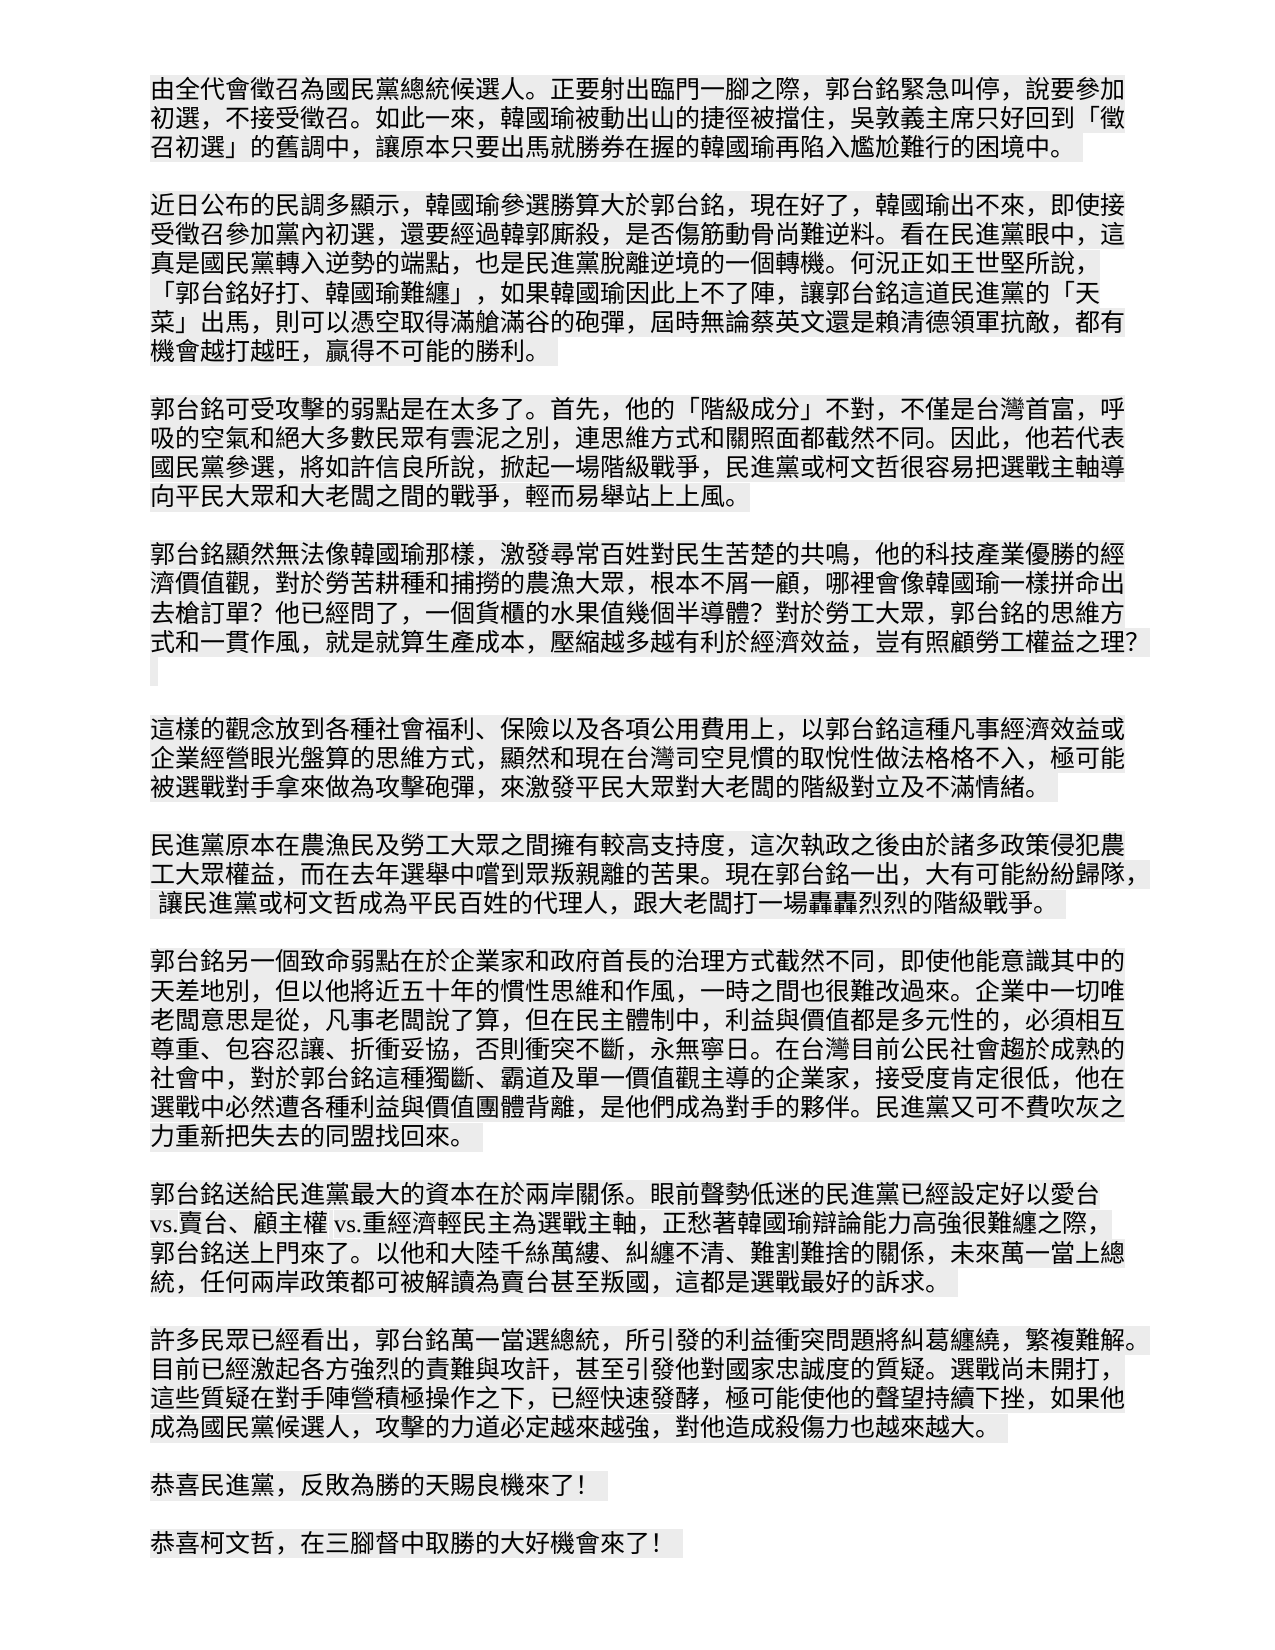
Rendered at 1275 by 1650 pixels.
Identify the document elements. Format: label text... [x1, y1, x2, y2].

text 卡韓政變(23)：何止一線生機？ 陳真2019. 04. 24. 底下這文章寫得不錯。不是什麼真知灼見，而只是說出很淺顯的事實。政治就算再複雜，其實玩來玩去都還是有跡可循。這文章標題說："郭台銘給民進黨帶來一線生機"，但在我看來，何止一線生機，幾乎就快要反敗為勝。想來真是不可思議，原本票數都還不到人家國民黨的一半，根本毫無勝算可言，現在卻居然有可能反敗為勝。 如果有人說這只是一種偶然，只是一種預料之外，那他若非愚蠢，就是故意裝蒜。政治不會有什麼偶然，更不可能偶然到居然總是會在一些關鍵時刻剛好從天上掉下一份大禮。這其實就是一種奧步，出其不意在一切即將就緒準備徵召之際，突然趁你不注意，朝你背後開槍。 政治中人或商場大亨，除了極少數像韓國瑜那樣的罕見特例，其他個個全是精算師，精明得像什麼似的，又狠又準，一言一行每個細節全是算計，絕不可能不知道某個動作所可能造成的後果與影響。 換句話說，吳敦義、郭台銘等人，不但存心卡韓，而且即便因此讓民進黨勝出亦在所不惜。背後操盤者，就是美國。我知道一般人政治心思很 "單純"，聽不慣這類老實話，但是，信也好，不信也罷，事實就是如此。美國絕不可能放任韓流崛起，因為那有可能是兩岸關係往好的方向、和平統一的方向走去的一個轉捩點。 聽說國民黨中常會今晚訂出所謂民調徵召之類的提名方式，把韓納入。韓會怎麼想怎麼回應，我不知道，但我相信，這齣戲仍會故意繼續拖，跟英、賴相爭一樣，打不死你就拖死你，拖到韓流灰飛湮滅為止，或是拖到韓流大傷，甚至由朱、郭勝出都有可能。 做為這島上一個居民，看盡政治戲碼，陰暗複雜，難免惆悵。很多機會就這樣流逝了。若干年後，回頭一看，才知是非滄桑，往往為時已晚。 ============== 郭台銘給民進黨帶來一線生機 美麗島電子報 2019年4月24日 民進黨去年地方公職選舉兵敗如山倒，聲勢掉到谷底，出現一蹶不振的頹勢，眾議咸認2020總統大選必將交出政權。尤其韓流迄今仍然炙烈，黨內爭逐總統大位的無論蔡英文或賴清德，民意支持度都遠遠落後韓，甚至連柯文哲都遙遙領先蔡賴。原本毫無勝算的選情，現在平地一聲起，冒出一個郭台銘，天邊頓然出現一線曙光，生機乍現。 郭台銘自稱「媽祖乾兒子」，以接受媽祖托夢指示的「神話」出征，果然驚動江湖，威震八方。然而，當眾人從驚嚇與震撼中回神過來，冷靜一想，卻發現問題多多，他的現身不僅不能一舉定江山，反而會使國民黨黨內初選、總統大選乃至未來國政等連綿不絕的亂象變得更加紛亂，更難收拾，甚至將把台灣推入亂潮中，而失去平衡與定向。 郭台銘選擇的宣告出馬時機確實又準又狠，當時正是國民黨一些中常委醞釀在中常會提案「民調徵召」，希望不辦初選，直接把已宣布參選者和韓國瑜列入民調名單，結果出來後由全代會徵召為國民黨總統候選人。正要射出臨門一腳之際，郭台銘緊急叫停，說要參加初選，不接受徵召。如此一來，韓國瑜被動出山的捷徑被擋住，吳敦義主席只好回到「徵召初選」的舊調中，讓原本只要出馬就勝券在握的韓國瑜再陷入尷尬難行的困境中。 近日公布的民調多顯示，韓國瑜參選勝算大於郭台銘，現在好了，韓國瑜出不來，即使接受徵召參加黨內初選，還要經過韓郭廝殺，是否傷筋動骨尚難逆料。看在民進黨眼中，這真是國民黨轉入逆勢的端點，也是民進黨脫離逆境的一個轉機。何況正如王世堅所說，「郭台銘好打、韓國瑜難纏」，如果韓國瑜因此上不了陣，讓郭台銘這道民進黨的「天菜」出馬，則可以憑空取得滿艙滿谷的砲彈，屆時無論蔡英文還是賴清德領軍抗敵，都有機會越打越旺，贏得不可能的勝利。 郭台銘可受攻擊的弱點是在太多了。首先，他的「階級成分」不對，不僅是台灣首富，呼吸的空氣和絕大多數民眾有雲泥之別，連思維方式和關照面都截然不同。因此，他若代表國民黨參選，將如許信良所說，掀起一場階級戰爭，民進黨或柯文哲很容易把選戰主軸導向平民大眾和大老闆之間的戰爭，輕而易舉站上上風。 郭台銘顯然無法像韓國瑜那樣，激發尋常百姓對民生苦楚的共鳴，他的科技產業優勝的經濟價值觀，對於勞苦耕種和捕撈的農漁大眾，根本不屑一顧，哪裡會像韓國瑜一樣拼命出去槍訂單？他已經問了，一個貨櫃的水果值幾個半導體？對於勞工大眾，郭台銘的思維方式和一貫作風，就是就算生產成本，壓縮越多越有利於經濟效益，豈有照顧勞工權益之理？ 這樣的觀念放到各種社會福利、保險以及各項公用費用上，以郭台銘這種凡事經濟效益或企業經營眼光盤算的思維方式，顯然和現在台灣司空見慣的取悅性做法格格不入，極可能被選戰對手拿來做為攻擊砲彈，來激發平民大眾對大老闆的階級對立及不滿情緒。 民進黨原本在農漁民及勞工大眾之間擁有較高支持度，這次執政之後由於諸多政策侵犯農工大眾權益，而在去年選舉中嚐到眾叛親離的苦果。現在郭台銘一出，大有可能紛紛歸隊， 讓民進黨或柯文哲成為平民百姓的代理人，跟大老闆打一場轟轟烈烈的階級戰爭。 郭台銘另一個致命弱點在於企業家和政府首長的治理方式截然不同，即使他能意識其中的天差地別，但以他將近五十年的慣性思維和作風，一時之間也很難改過來。企業中一切唯老闆意思是從，凡事老闆說了算，但在民主體制中，利益與價值都是多元性的，必須相互尊重、包容忍讓、折衝妥協，否則衝突不斷，永無寧日。在台灣目前公民社會趨於成熟的社會中，對於郭台銘這種獨斷、霸道及單一價值觀主導的企業家，接受度肯定很低，他在選戰中必然遭各種利益與價值團體背離，是他們成為對手的夥伴。民進黨又可不費吹灰之力重新把失去的同盟找回來。 郭台銘送給民進黨最大的資本在於兩岸關係。眼前聲勢低迷的民進黨已經設定好以愛台vs.賣台、顧主權vs.重經濟輕民主為選戰主軸，正愁著韓國瑜辯論能力高強很難纏之際，郭台銘送上門來了。以他和大陸千絲萬縷、糾纏不清、難割難捨的關係，未來萬一當上總統，任何兩岸政策都可被解讀為賣台甚至叛國，這都是選戰最好的訴求。 許多民眾已經看出，郭台銘萬一當選總統，所引發的利益衝突問題將糾葛纏繞，繁複難解。目前已經激起各方強烈的責難與攻訐，甚至引發他對國家忠誠度的質疑。選戰尚未開打，這些質疑在對手陣營積極操作之下，已經快速發酵，極可能使他的聲望持續下挫，如果他成為國民黨候選人，攻擊的力道必定越來越強，對他造成殺傷力也越來越大。 恭喜民進黨，反敗為勝的天賜良機來了！ 恭喜柯文哲，在三腳督中取勝的大好機會來了！ 【作者 陳國祥／政治大學新聞系、新聞研究所碩士，台灣資深媒體人，曾任中央通訊社董事長、中央選舉委員會委員、《自立晚報》總編輯、《中國時報》總編輯、《中時晚報》社長、臺北市政府客家事務委員會委員、《中國時報》特約主筆、時報育才董事長。 現為<大師鏈>傳媒顧問】 [150, 75, 1125, 1558]
